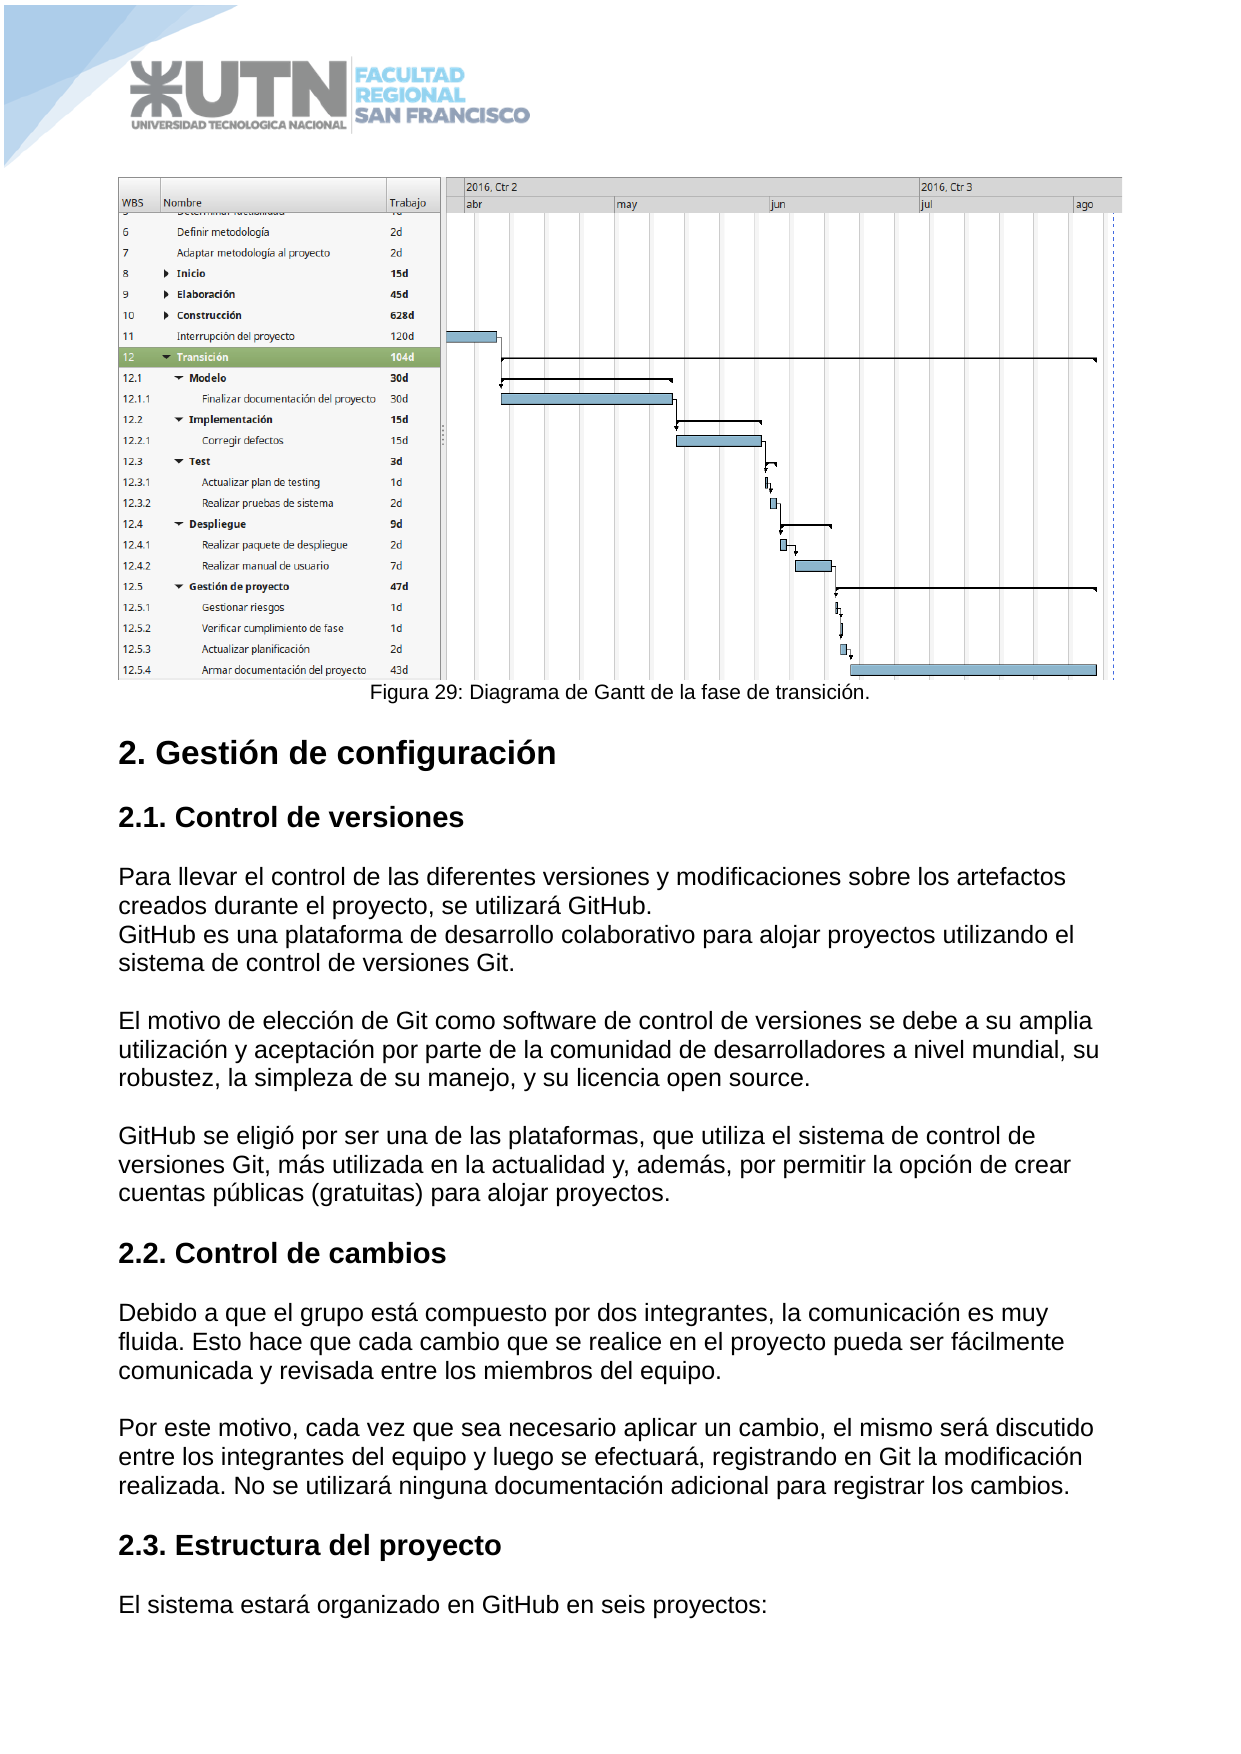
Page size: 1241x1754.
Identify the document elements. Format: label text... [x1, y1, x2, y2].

text 2.1. Control de versiones [118, 800, 1122, 833]
text El sistema estará organizado en GitHub en seis proyectos: [118, 1591, 1122, 1619]
picture [118, 176, 1123, 680]
text GitHub se eligió por ser una de las plataformas, que utiliza el sistema de control de versiones Git, más utilizada en la actualidad y, además, por permitir la opción de crear cuentas públicas (gratuitas) para alojar proyectos. [118, 1121, 1122, 1207]
text 2.2. Control de cambios [118, 1236, 1122, 1269]
text 2.3. Estructura del proyecto [118, 1528, 1122, 1562]
text Debido a que el grupo está compuesto por dos integrantes, la comunicación es muy fluida. Esto hace que cada cambio que se realice en el proyecto pueda ser fácilmente comunicada y revisada entre los miembros del equipo. [118, 1298, 1122, 1384]
text El motivo de elección de Git como software de control de versiones se debe a su amplia utilización y aceptación por parte de la comunidad de desarrolladores a nivel mundial, su robustez, la simpleza de su manejo, y su licencia open source. [118, 1006, 1122, 1092]
picture [3, 5, 532, 169]
text Por este motivo, cada vez que sea necesario aplicar un cambio, el mismo será discutido entre los integrantes del equipo y luego se efectuará, registrando en Git la modificación realizada. No se utilizará ninguna documentación adicional para registrar los cambios. [118, 1413, 1122, 1499]
text GitHub es una plataforma de desarrollo colaborativo para alojar proyectos utilizando el sistema de control de versiones Git. [118, 920, 1122, 977]
text 2. Gestión de configuración [118, 733, 1122, 771]
text Figura 29: Diagrama de Gantt de la fase de transición. [118, 680, 1122, 704]
text Para llevar el control de las diferentes versiones y modificaciones sobre los artefactos creados durante el proyecto, se utilizará GitHub. [118, 862, 1122, 920]
